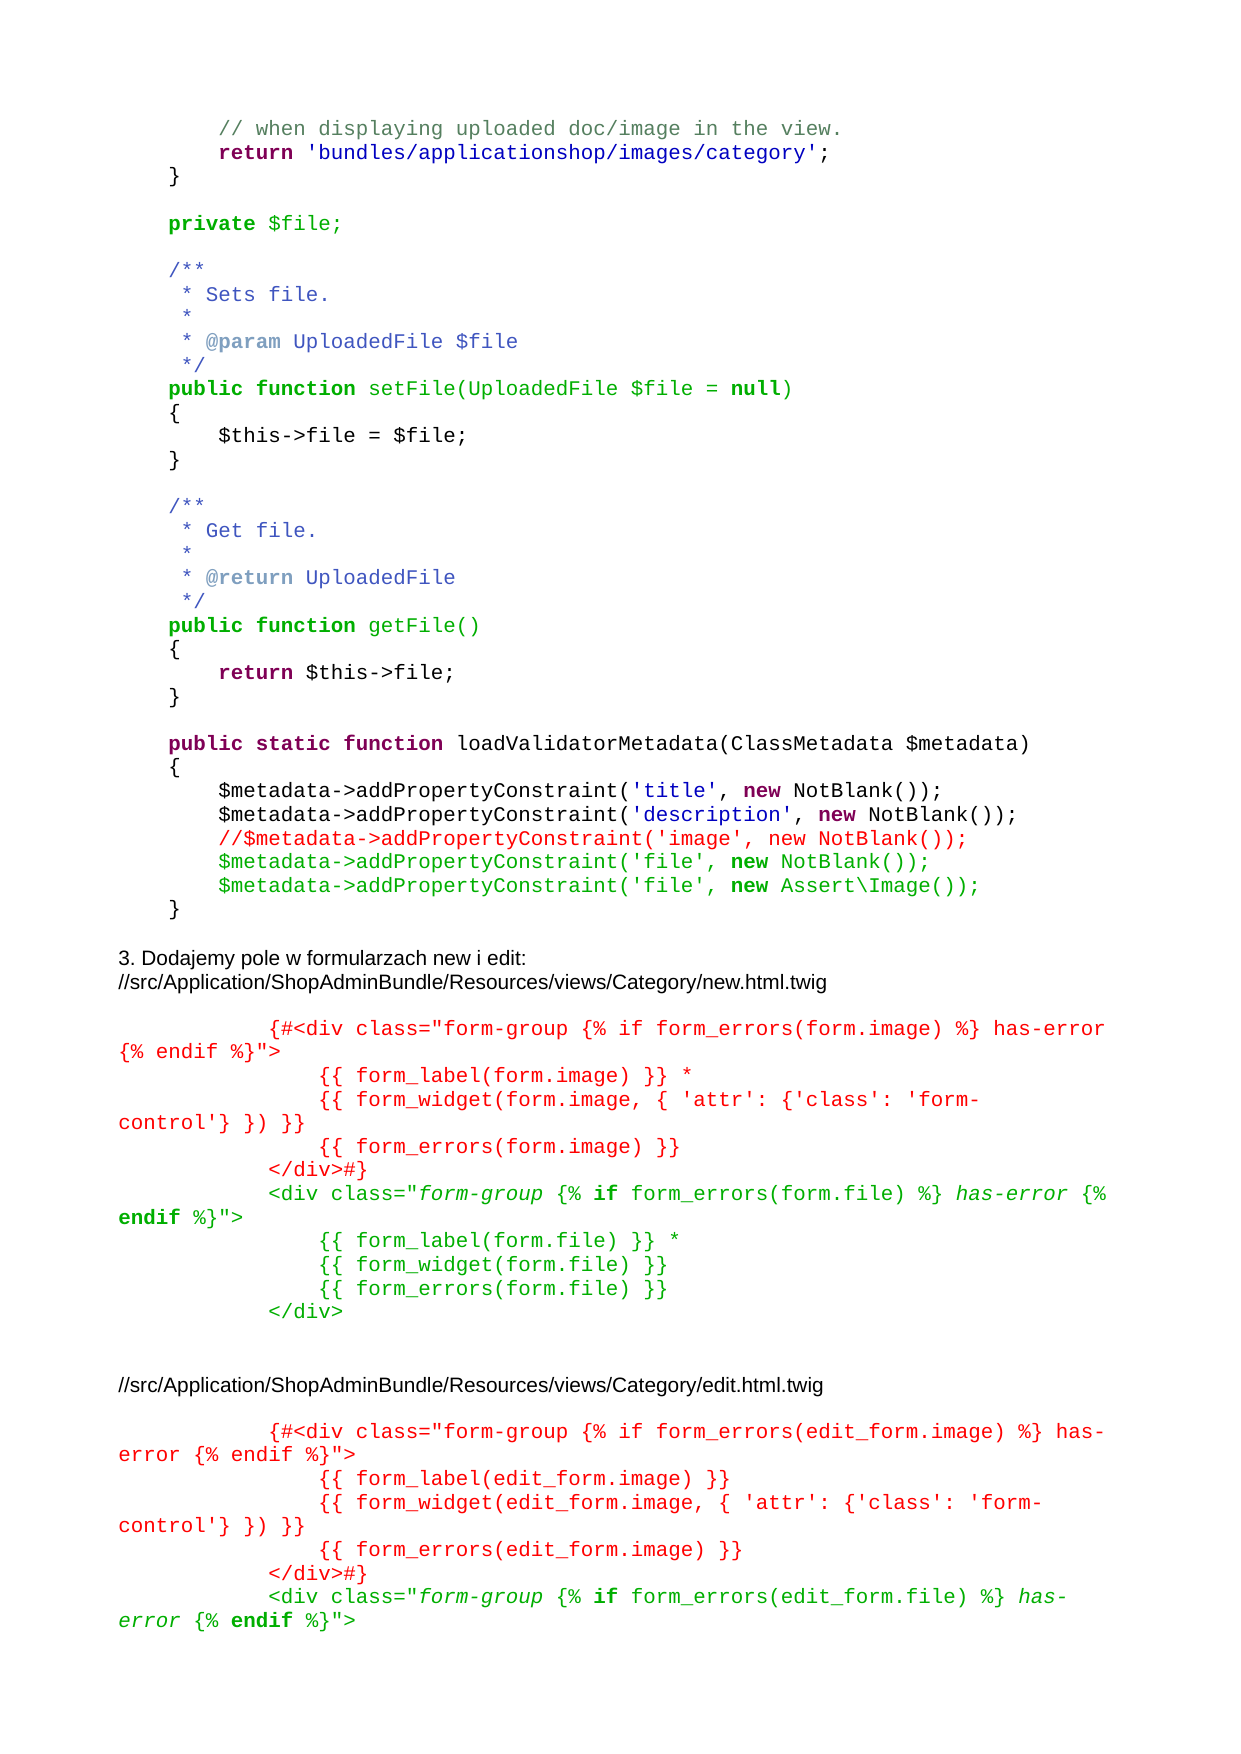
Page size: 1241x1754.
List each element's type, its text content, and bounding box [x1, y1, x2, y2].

text /** [118, 260, 1122, 284]
text //src/Application/ShopAdminBundle/Resources/views/Category/edit.html.twig [118, 1373, 1122, 1397]
text //$metadata->addPropertyConstraint('image', new NotBlank()); [118, 827, 1122, 851]
text {{ form_label(edit_form.image) }} [118, 1468, 1122, 1492]
text * [118, 544, 1122, 567]
text } [118, 165, 1122, 189]
text </div>#} [118, 1159, 1122, 1183]
text */ [118, 354, 1122, 378]
text public function setFile(UploadedFile $file = null) [118, 378, 1122, 402]
text {{ form_widget(form.image, { 'attr': {'class': 'form-control'} }) }} [118, 1088, 1122, 1136]
text {{ form_errors(form.image) }} [118, 1136, 1122, 1159]
text * Sets file. [118, 284, 1122, 307]
text $metadata->addPropertyConstraint('file', new NotBlank()); [118, 851, 1122, 875]
text {#<div class="form-group {% if form_errors(form.image) %} has-error {% endif %}"> [118, 1018, 1122, 1065]
text //src/Application/ShopAdminBundle/Resources/views/Category/new.html.twig [118, 970, 1122, 994]
text <div class="form-group {% if form_errors(form.file) %} has-error {% endif %}"> [118, 1183, 1122, 1230]
text </div>#} [118, 1563, 1122, 1586]
text * Get file. [118, 520, 1122, 544]
text $metadata->addPropertyConstraint('description', new NotBlank()); [118, 804, 1122, 827]
text $metadata->addPropertyConstraint('title', new NotBlank()); [118, 780, 1122, 804]
text * @return UploadedFile [118, 567, 1122, 591]
text * @param UploadedFile $file [118, 331, 1122, 354]
text </div> [118, 1301, 1122, 1325]
text { [118, 402, 1122, 426]
text } [118, 449, 1122, 473]
text {#<div class="form-group {% if form_errors(edit_form.image) %} has-error {% endif %}"> [118, 1421, 1122, 1468]
text * [118, 307, 1122, 331]
text {{ form_widget(edit_form.image, { 'attr': {'class': 'form-control'} }) }} [118, 1492, 1122, 1539]
text {{ form_widget(form.file) }} [118, 1254, 1122, 1278]
text <div class="form-group {% if form_errors(edit_form.file) %} has-error {% endif %}"> [118, 1586, 1122, 1634]
text } [118, 686, 1122, 709]
text 3. Dodajemy pole w formularzach new i edit: [118, 946, 1122, 970]
text return 'bundles/applicationshop/images/category'; [118, 142, 1122, 165]
text {{ form_errors(form.file) }} [118, 1278, 1122, 1301]
text public static function loadValidatorMetadata(ClassMetadata $metadata) [118, 733, 1122, 757]
text // when displaying uploaded doc/image in the view. [118, 118, 1122, 142]
text {{ form_label(form.file) }} * [118, 1230, 1122, 1254]
text return $this->file; [118, 662, 1122, 686]
text */ [118, 591, 1122, 615]
text private $file; [118, 213, 1122, 236]
text } [118, 898, 1122, 922]
text $this->file = $file; [118, 426, 1122, 449]
text /** [118, 496, 1122, 520]
text {{ form_label(form.image) }} * [118, 1065, 1122, 1088]
text public function getFile() [118, 615, 1122, 638]
text $metadata->addPropertyConstraint('file', new Assert\Image()); [118, 875, 1122, 898]
text { [118, 757, 1122, 780]
text { [118, 638, 1122, 662]
text {{ form_errors(edit_form.image) }} [118, 1539, 1122, 1563]
